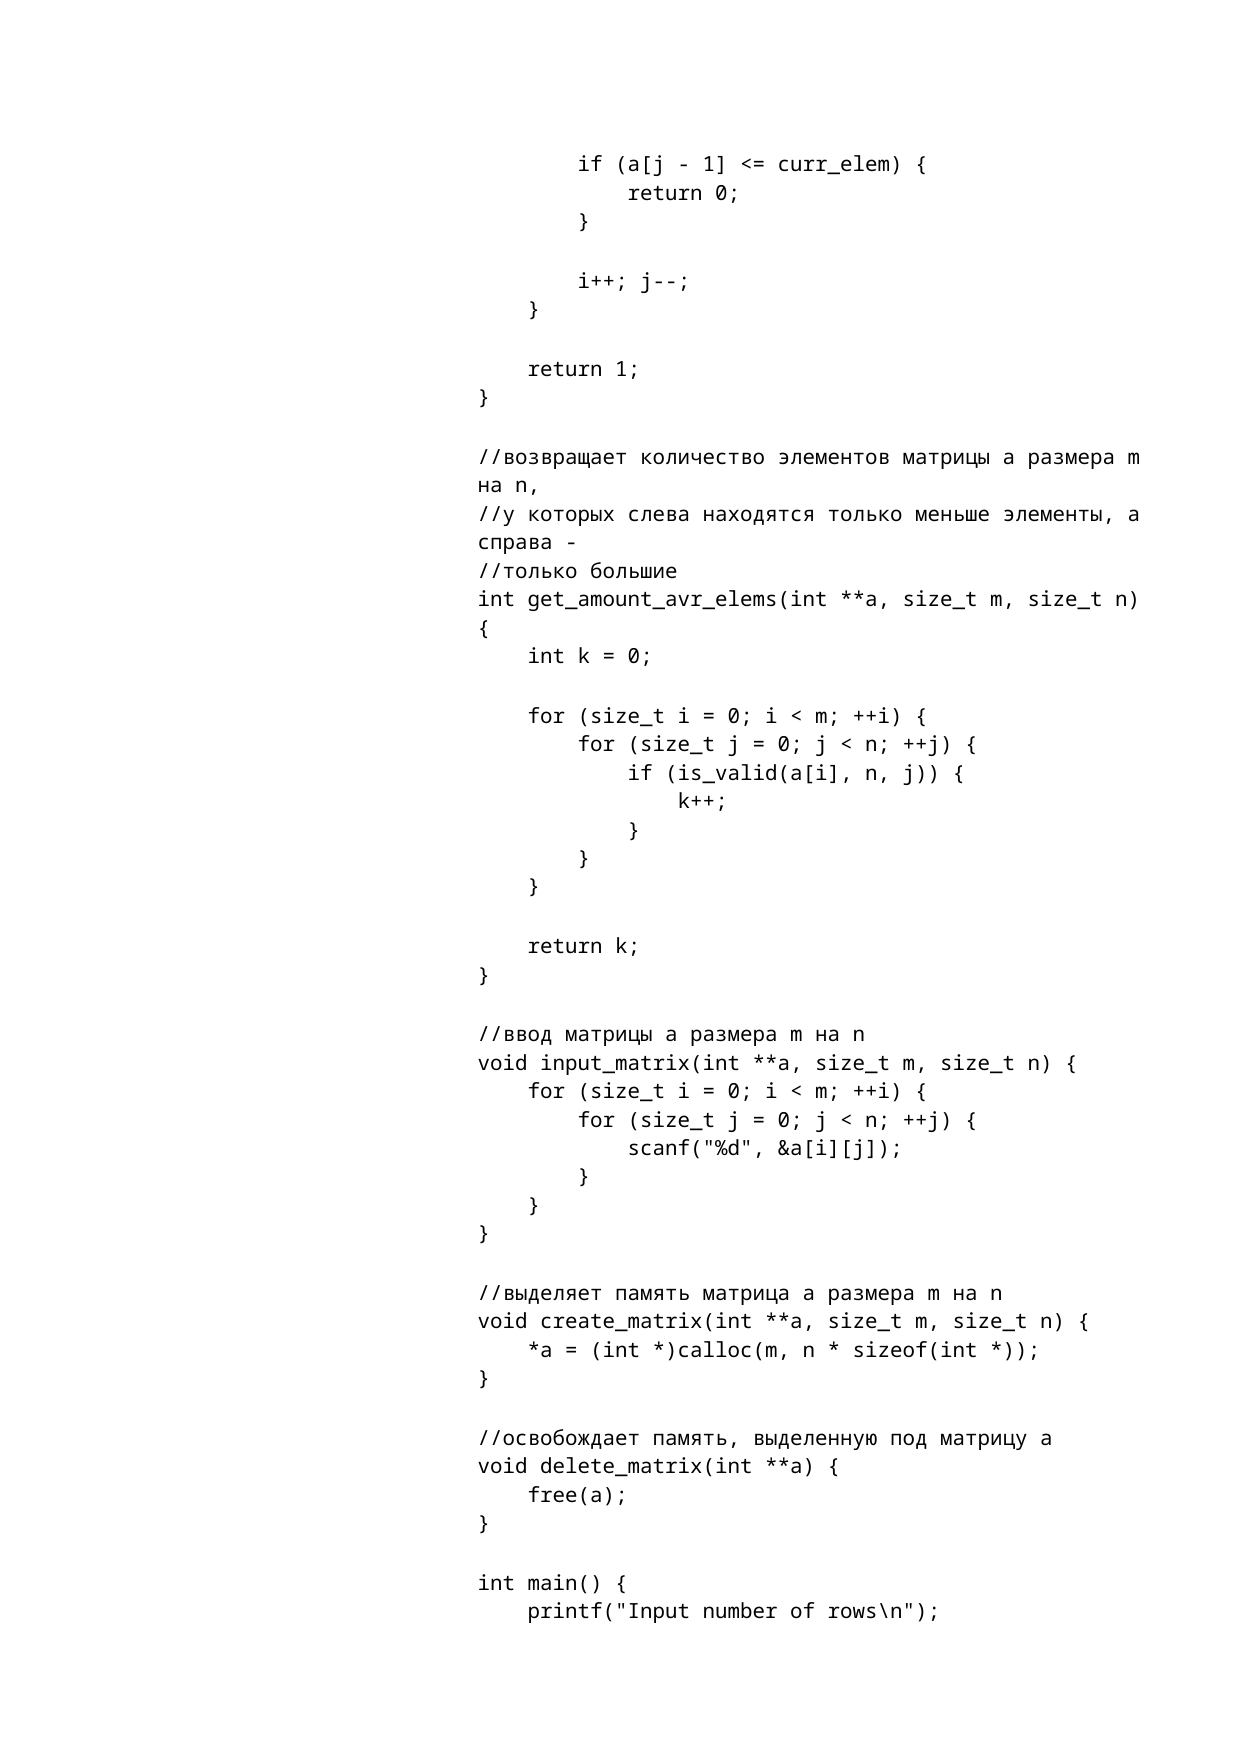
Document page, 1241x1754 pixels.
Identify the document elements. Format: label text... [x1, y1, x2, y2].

list if (a[j - 1] <= curr_elem) { return 0; } i++; j--; } return 1; } //возвращает количество элементов матрицы а размера m на n, //у которых слева находятся только меньше элементы, а справа - //только большие int get_amount_avr_elems(int **a, size_t m, size_t n) { int k = 0; for (size_t i = 0; i < m; ++i) { for (size_t j = 0; j < n; ++j) { if (is_valid(a[i], n, j)) { k++; } } } return k; } //ввод матрицы а размера m на n void input_matrix(int **a, size_t m, size_t n) { for (size_t i = 0; i < m; ++i) { for (size_t j = 0; j < n; ++j) { scanf("%d", &a[i][j]); } } } //выделяет память матрица a размера m на n void create_matrix(int **a, size_t m, size_t n) { *a = (int *)calloc(m, n * sizeof(int *)); } //освобождает память, выделенную под матрицу a void delete_matrix(int **a) { free(a); } int main() { printf("Input number of rows\n"); [440, 118, 1152, 1625]
